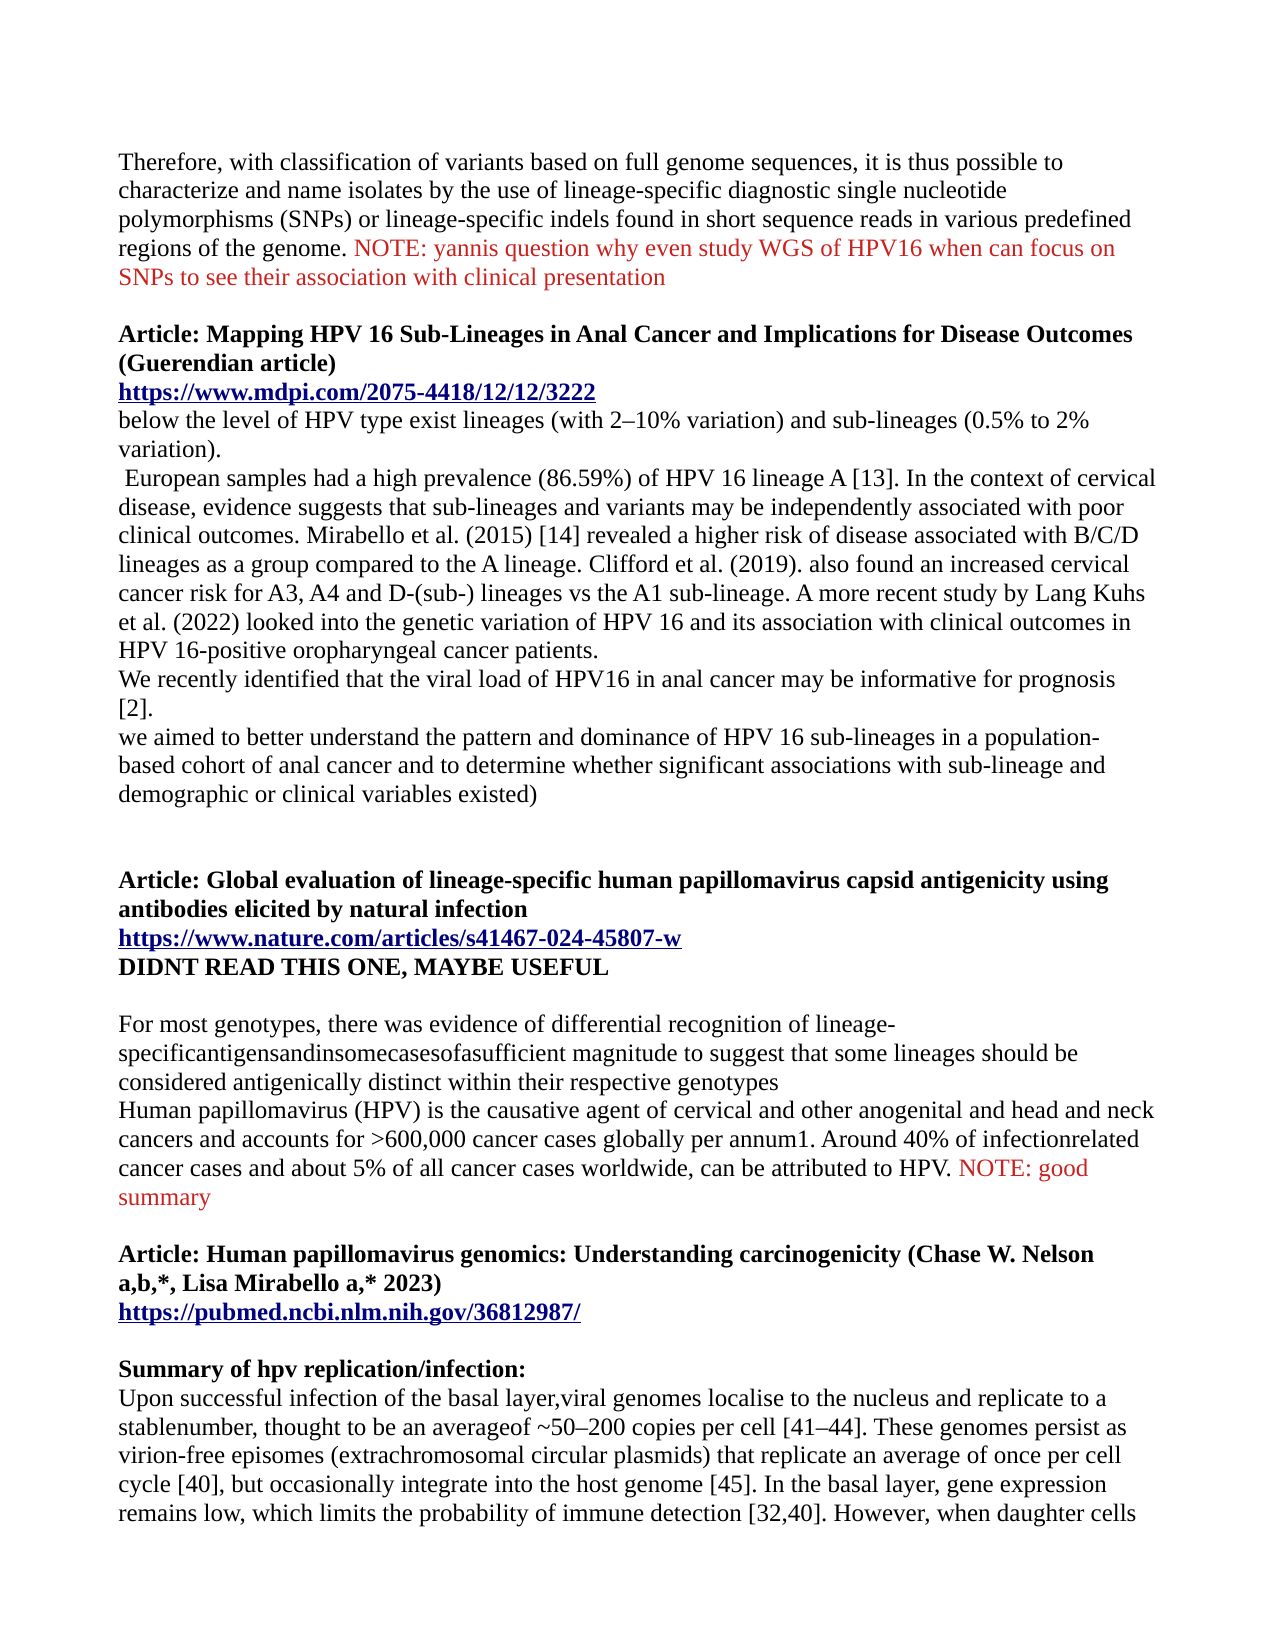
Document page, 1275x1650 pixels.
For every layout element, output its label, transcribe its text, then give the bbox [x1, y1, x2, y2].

text Human papillomavirus (HPV) is the causative agent of cervical and other anogenital and head and neck cancers and accounts for >600,000 cancer cases globally per annum1. Around 40% of infectionrelated cancer cases and about 5% of all cancer cases worldwide, can be attributed to HPV. NOTE: good summary [118, 1096, 1157, 1211]
text DIDNT READ THIS ONE, MAYBE USEFUL [118, 952, 1157, 981]
text Article: Global evaluation of lineage-specific human papillomavirus capsid antigenicity using antibodies elicited by natural infection [118, 866, 1157, 923]
text Article: Mapping HPV 16 Sub-Lineages in Anal Cancer and Implications for Disease Outcomes (Guerendian article) [118, 319, 1157, 377]
text https://www.nature.com/articles/s41467-024-45807-w [118, 923, 1157, 952]
text Summary of hpv replication/infection: [118, 1354, 1157, 1383]
text We recently identified that the viral load of HPV16 in anal cancer may be informative for prognosis [2]. [118, 664, 1157, 722]
text Upon successful infection of the basal layer,viral genomes localise to the nucleus and replicate to a stablenumber, thought to be an averageof ~50–200 copies per cell [41–44]. These genomes persist as virion-free episomes (extrachromosomal circular plasmids) that replicate an average of once per cell cycle [40], but occasionally integrate into the host genome [45]. In the basal layer, gene expression remains low, which limits the probability of immune detection [32,40]. However, when daughter cells [118, 1383, 1157, 1527]
text we aimed to better understand the pattern and dominance of HPV 16 sub-lineages in a population-based cohort of anal cancer and to determine whether significant associations with sub-lineage and demographic or clinical variables existed) [118, 722, 1157, 808]
text Therefore, with classification of variants based on full genome sequences, it is thus possible to characterize and name isolates by the use of lineage-specific diagnostic single nucleotide polymorphisms (SNPs) or lineage-specific indels found in short sequence reads in various predefined regions of the genome. NOTE: yannis question why even study WGS of HPV16 when can focus on SNPs to see their association with clinical presentation [118, 147, 1157, 291]
text European samples had a high prevalence (86.59%) of HPV 16 lineage A [13]. In the context of cervical disease, evidence suggests that sub-lineages and variants may be independently associated with poor clinical outcomes. Mirabello et al. (2015) [14] revealed a higher risk of disease associated with B/C/D lineages as a group compared to the A lineage. Clifford et al. (2019). also found an increased cervical cancer risk for A3, A4 and D-(sub-) lineages vs the A1 sub-lineage. A more recent study by Lang Kuhs et al. (2022) looked into the genetic variation of HPV 16 and its association with clinical outcomes in HPV 16-positive oropharyngeal cancer patients. [118, 463, 1157, 664]
text Article: Human papillomavirus genomics: Understanding carcinogenicity (Chase W. Nelson a,b,*, Lisa Mirabello a,* 2023) [118, 1239, 1157, 1297]
text https://www.mdpi.com/2075-4418/12/12/3222 [118, 377, 1157, 406]
text https://pubmed.ncbi.nlm.nih.gov/36812987/ [118, 1297, 1157, 1326]
text below the level of HPV type exist lineages (with 2–10% variation) and sub-lineages (0.5% to 2% variation). [118, 406, 1157, 463]
text For most genotypes, there was evidence of differential recognition of lineage-specificantigensandinsomecasesofasufficient magnitude to suggest that some lineages should be considered antigenically distinct within their respective genotypes [118, 1009, 1157, 1096]
